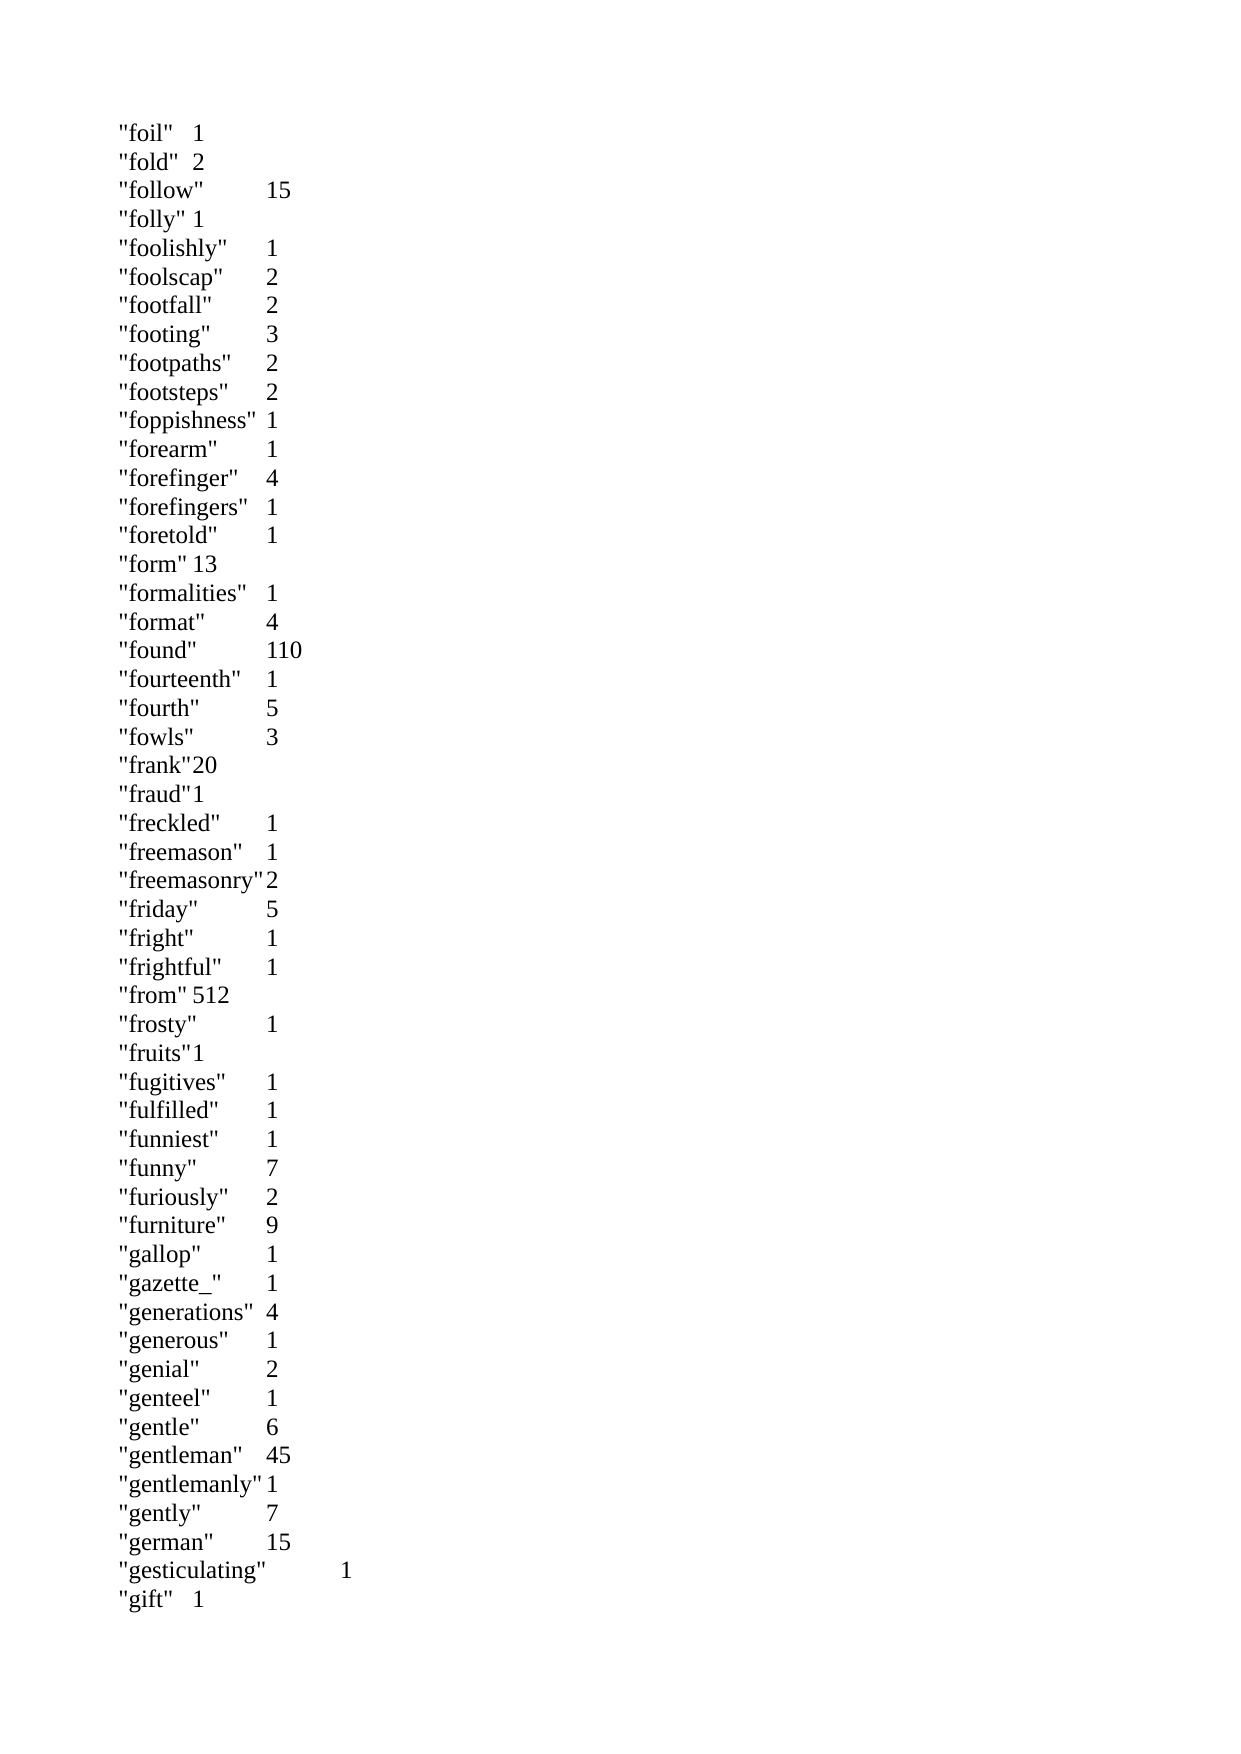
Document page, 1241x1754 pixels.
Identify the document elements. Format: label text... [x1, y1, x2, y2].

text "form" 13 [118, 549, 1122, 578]
text "generous" 1 [118, 1326, 1122, 1354]
text "format" 4 [118, 607, 1122, 636]
text "gentle" 6 [118, 1412, 1122, 1441]
text "foolscap" 2 [118, 262, 1122, 291]
text "fourth" 5 [118, 693, 1122, 722]
text "foppishness" 1 [118, 406, 1122, 434]
text "fraud" 1 [118, 779, 1122, 808]
text "frightful" 1 [118, 952, 1122, 981]
text "fugitives" 1 [118, 1067, 1122, 1096]
text "footfall" 2 [118, 291, 1122, 319]
text "fruits" 1 [118, 1038, 1122, 1067]
text "frank" 20 [118, 751, 1122, 779]
text "gazette_" 1 [118, 1268, 1122, 1297]
text "gentlemanly" 1 [118, 1469, 1122, 1498]
text "forefingers" 1 [118, 492, 1122, 521]
text "foolishly" 1 [118, 233, 1122, 262]
text "fourteenth" 1 [118, 664, 1122, 693]
text "gift" 1 [118, 1584, 1122, 1613]
text "footpaths" 2 [118, 348, 1122, 377]
text "folly" 1 [118, 204, 1122, 233]
text "footing" 3 [118, 319, 1122, 348]
text "genial" 2 [118, 1354, 1122, 1383]
text "freckled" 1 [118, 808, 1122, 837]
text "german" 15 [118, 1527, 1122, 1556]
text "foretold" 1 [118, 521, 1122, 549]
text "gentleman" 45 [118, 1441, 1122, 1469]
text "funny" 7 [118, 1153, 1122, 1182]
text "formalities" 1 [118, 578, 1122, 607]
text "found" 110 [118, 636, 1122, 664]
text "funniest" 1 [118, 1124, 1122, 1153]
text "furniture" 9 [118, 1211, 1122, 1239]
text "furiously" 2 [118, 1182, 1122, 1211]
text "from" 512 [118, 981, 1122, 1009]
text "freemason" 1 [118, 837, 1122, 866]
text "footsteps" 2 [118, 377, 1122, 406]
text "friday" 5 [118, 894, 1122, 923]
text "gently" 7 [118, 1498, 1122, 1527]
text "generations" 4 [118, 1297, 1122, 1326]
text "frosty" 1 [118, 1009, 1122, 1038]
text "follow" 15 [118, 176, 1122, 204]
text "fowls" 3 [118, 722, 1122, 751]
text "genteel" 1 [118, 1383, 1122, 1412]
text "forearm" 1 [118, 434, 1122, 463]
text "fright" 1 [118, 923, 1122, 952]
text "gallop" 1 [118, 1239, 1122, 1268]
text "fold" 2 [118, 147, 1122, 176]
text "gesticulating" 1 [118, 1556, 1122, 1584]
text "fulfilled" 1 [118, 1096, 1122, 1124]
text "forefinger" 4 [118, 463, 1122, 492]
text "freemasonry" 2 [118, 866, 1122, 894]
text "foil" 1 [118, 118, 1122, 147]
